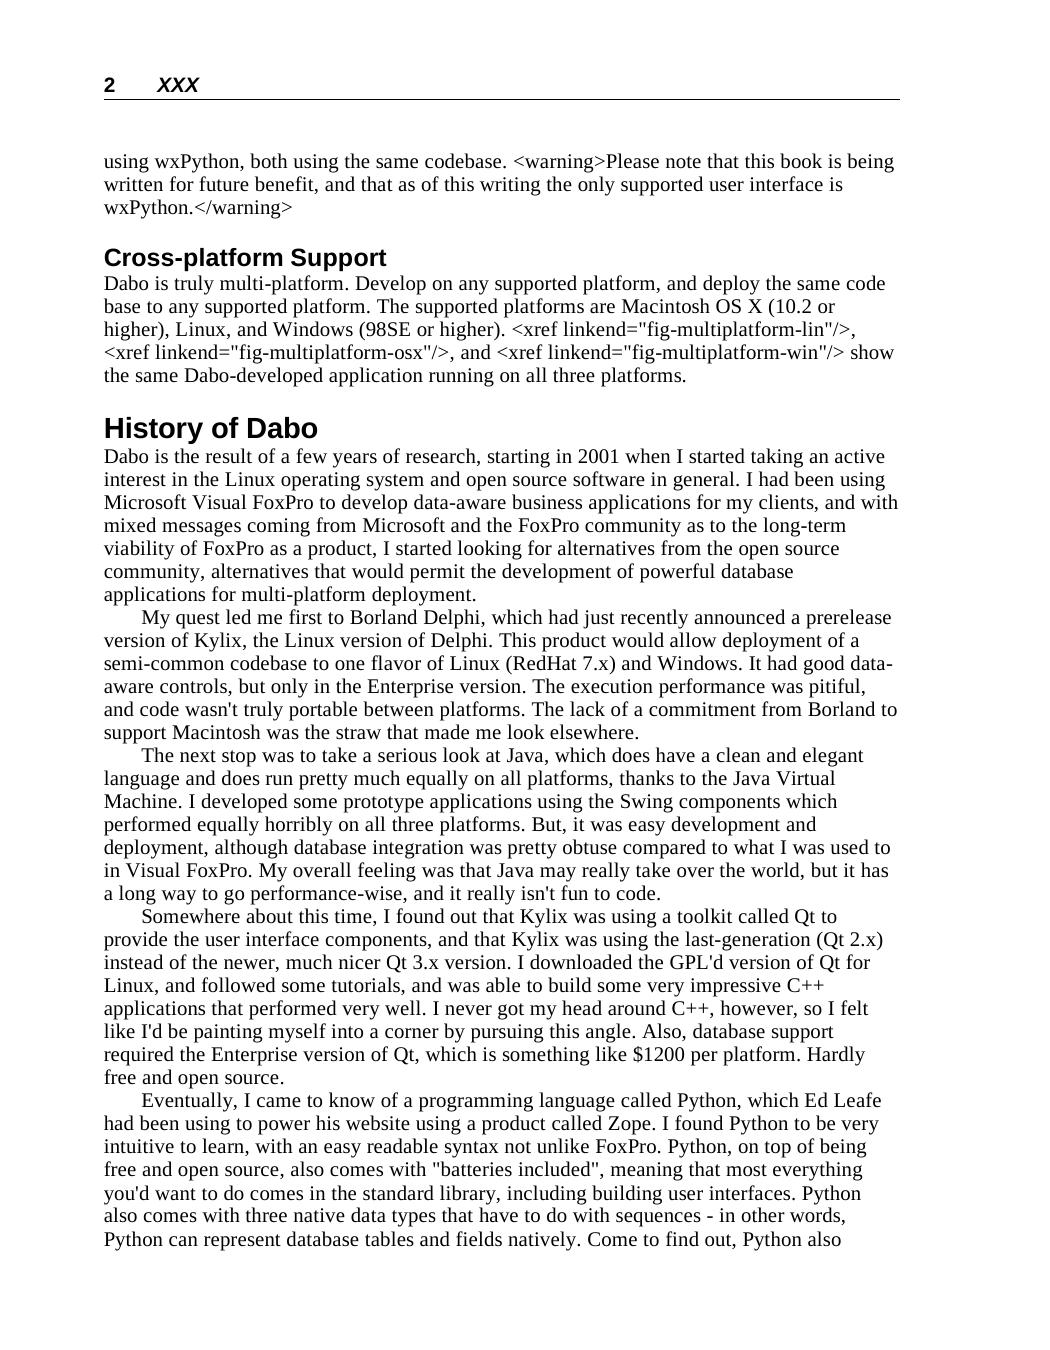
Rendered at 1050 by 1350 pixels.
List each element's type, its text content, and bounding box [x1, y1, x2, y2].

text Cross-platform Support [103, 244, 900, 272]
text History of Dabo [103, 412, 900, 445]
text Dabo is truly multi-platform. Develop on any supported platform, and deploy the same code base to any supported platform. The supported platforms are Macintosh OS X (10.2 or higher), Linux, and Windows (98SE or higher). <xref linkend="fig-multiplatform-lin"/>, <xref linkend="fig-multiplatform-osx"/>, and <xref linkend="fig-multiplatform-win"/> show the same Dabo-developed application running on all three platforms. [103, 272, 900, 387]
text Somewhere about this time, I found out that Kylix was using a toolkit called Qt to provide the user interface components, and that Kylix was using the last-generation (Qt 2.x) instead of the newer, much nicer Qt 3.x version. I downloaded the GPL'd version of Qt for Linux, and followed some tutorials, and was able to build some very impressive C++ applications that performed very well. I never got my head around C++, however, so I felt like I'd be painting myself into a corner by pursuing this angle. Also, database support required the Enterprise version of Qt, which is something like $1200 per platform. Hardly free and open source. [103, 905, 900, 1089]
text Eventually, I came to know of a programming language called Python, which Ed Leafe had been using to power his website using a product called Zope. I found Python to be very intuitive to learn, with an easy readable syntax not unlike FoxPro. Python, on top of being free and open source, also comes with "batteries included", meaning that most everything you'd want to do comes in the standard library, including building user interfaces. Python also comes with three native data types that have to do with sequences - in other words, Python can represent database tables and fields natively. Come to find out, Python also [103, 1089, 900, 1250]
text The next stop was to take a serious look at Java, which does have a clean and elegant language and does run pretty much equally on all platforms, thanks to the Java Virtual Machine. I developed some prototype applications using the Swing components which performed equally horribly on all three platforms. But, it was easy development and deployment, although database integration was pretty obtuse compared to what I was used to in Visual FoxPro. My overall feeling was that Java may really take over the world, but it has a long way to go performance-wise, and it really isn't fun to code. [103, 744, 900, 905]
text My quest led me first to Borland Delphi, which had just recently announced a prerelease version of Kylix, the Linux version of Delphi. This product would allow deployment of a semi-common codebase to one flavor of Linux (RedHat 7.x) and Windows. It had good data-aware controls, but only in the Enterprise version. The execution performance was pitiful, and code wasn't truly portable between platforms. The lack of a commitment from Borland to support Macintosh was the straw that made me look elsewhere. [103, 606, 900, 744]
text using wxPython, both using the same codebase. <warning>Please note that this book is being written for future benefit, and that as of this writing the only supported user interface is wxPython.</warning> [103, 150, 900, 219]
text Dabo is the result of a few years of research, starting in 2001 when I started taking an active interest in the Linux operating system and open source software in general. I had been using Microsoft Visual FoxPro to develop data-aware business applications for my clients, and with mixed messages coming from Microsoft and the FoxPro community as to the long-term viability of FoxPro as a product, I started looking for alternatives from the open source community, alternatives that would permit the development of powerful database applications for multi-platform deployment. [103, 445, 900, 606]
